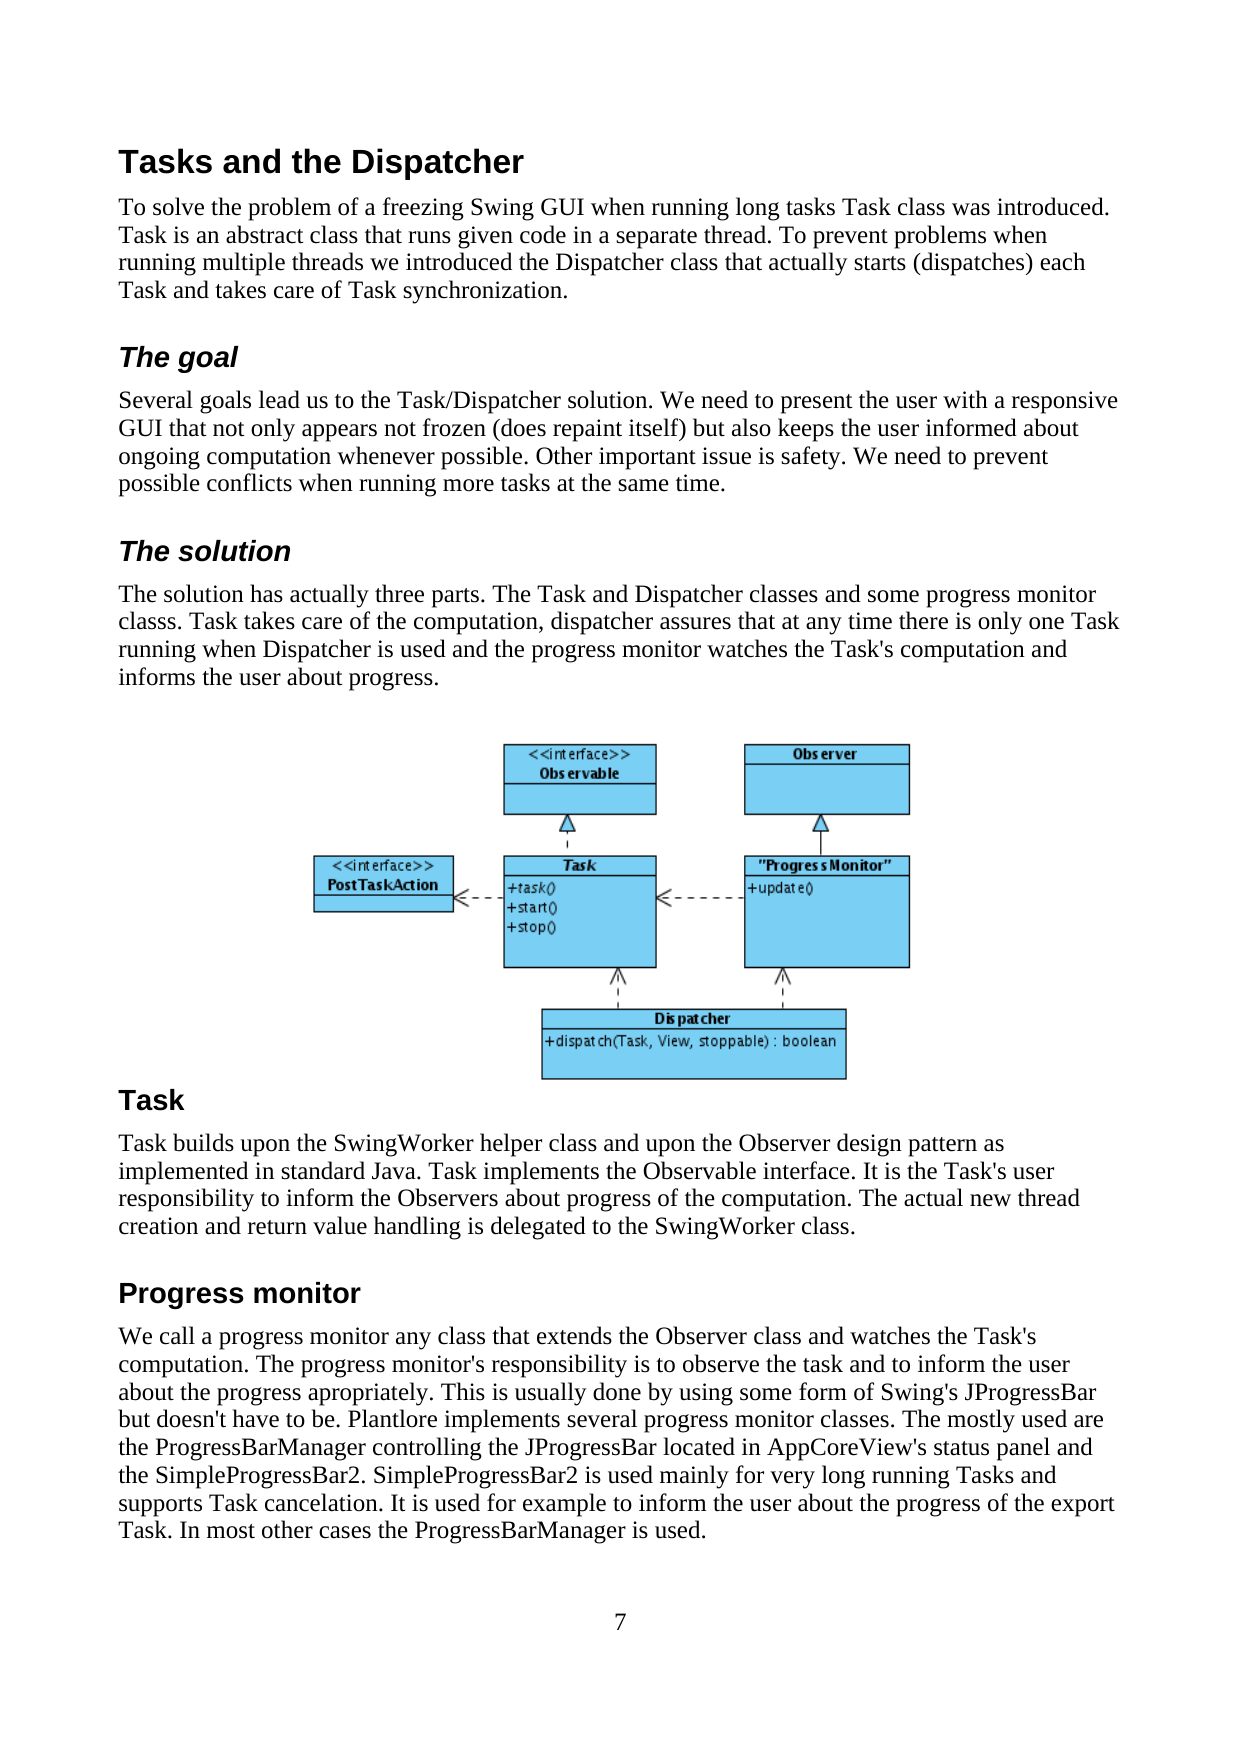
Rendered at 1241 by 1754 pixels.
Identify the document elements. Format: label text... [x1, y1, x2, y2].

text To solve the problem of a freezing Swing GUI when running long tasks Task class was introduced. Task is an abstract class that runs given code in a separate thread. To prevent problems when running multiple threads we introduced the Dispatcher class that actually starts (dispatches) each Task and takes care of Task synchronization. [118, 193, 1122, 304]
text Several goals lead us to the Task/Dispatcher solution. We need to present the user with a responsive GUI that not only appears not frozen (does repaint itself) but also keeps the user informed about ongoing computation whenever possible. Other important issue is safety. We need to prevent possible conflicts when running more tasks at the same time. [118, 386, 1122, 497]
text We call a progress monitor any class that extends the Observer class and watches the Task's computation. The progress monitor's responsibility is to observe the task and to inform the user about the progress apropriately. This is usually done by using some form of Swing's JProgressBar but doesn't have to be. Plantlore implements several progress monitor classes. The mostly used are the ProgressBarManager controlling the JProgressBar located in AppCoreView's status panel and the SimpleProgressBar2. SimpleProgressBar2 is used mainly for very long running Tasks and supports Task cancelation. It is used for example to inform the user about the progress of the export Task. In most other cases the ProgressBarManager is used. [118, 1322, 1122, 1544]
text The solution has actually three parts. The Task and Dispatcher classes and some progress monitor classs. Task takes care of the computation, dispatcher assures that at any time there is only one Task running when Dispatcher is used and the progress monitor watches the Task's computation and informs the user about progress. [118, 580, 1122, 691]
text Task builds upon the SwingWorker helper class and upon the Observer design pattern as implemented in standard Java. Task implements the Observable interface. It is the Task's user responsibility to inform the Observers about progress of the computation. The actual new thread creation and return value handling is delegated to the SwingWorker class. [118, 1129, 1122, 1240]
subtitle The solution [118, 535, 1122, 567]
subtitle The goal [118, 341, 1122, 374]
subtitle Tasks and the Dispatcher [118, 143, 1122, 181]
picture [311, 740, 914, 1084]
subtitle Task [118, 728, 1122, 1117]
subtitle Progress monitor [118, 1277, 1122, 1310]
